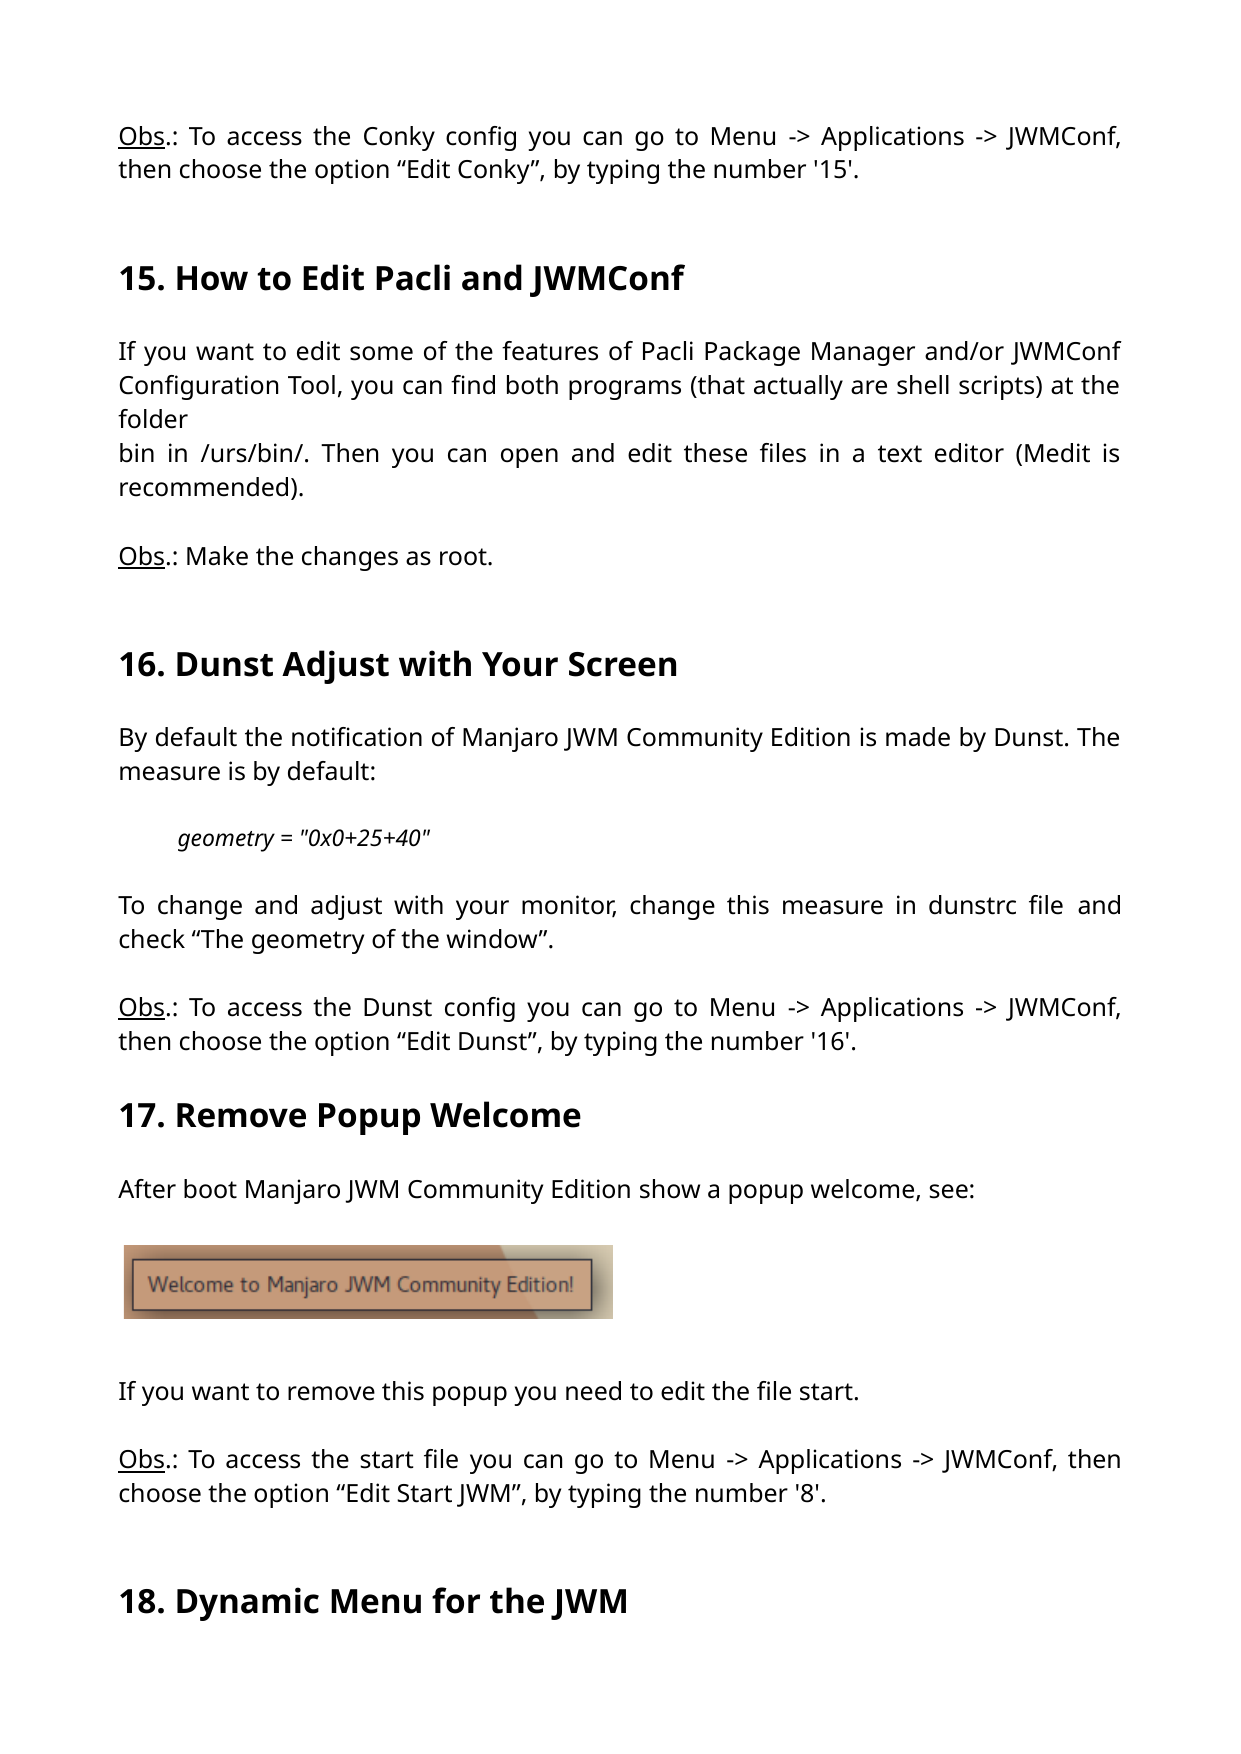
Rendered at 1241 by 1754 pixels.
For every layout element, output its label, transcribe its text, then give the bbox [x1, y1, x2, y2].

text To change and adjust with your monitor, change this measure in dunstrc file and check “The geometry of the window”. [118, 887, 1122, 956]
text Obs.: To access the start file you can go to Menu -> Applications -> JWMConf, then choose the option “Edit Start JWM”, by typing the number '8'. [118, 1442, 1122, 1510]
text Obs.: To access the Conky config you can go to Menu -> Applications -> JWMConf, then choose the option “Edit Conky”, by typing the number '15'. [118, 118, 1122, 186]
text bin in /urs/bin/. Then you can open and edit these files in a text editor (Medit is recommended). [118, 436, 1122, 504]
text If you want to edit some of the features of Pacli Package Manager and/or JWMConf Configuration Tool, you can find both programs (that actually are shell scripts) at the folder [118, 334, 1122, 436]
subtitle 15. How to Edit Pacli and JWMConf [118, 254, 1122, 300]
subtitle 18. Dynamic Menu for the JWM [118, 1578, 1122, 1624]
subtitle 16. Dunst Adjust with Your Screen [118, 640, 1122, 686]
picture [123, 1245, 613, 1319]
text By default the notification of Manjaro JWM Community Edition is made by Dunst. The measure is by default: [118, 720, 1122, 788]
text After boot Manjaro JWM Community Edition show a popup welcome, see: [118, 1171, 1122, 1205]
text Obs.: Make the changes as root. [118, 538, 1122, 572]
subtitle 17. Remove Popup Welcome [118, 1092, 1122, 1137]
table_header [118, 1239, 1122, 1340]
text geometry = "0x0+25+40" [177, 822, 1122, 853]
text If you want to remove this popup you need to edit the file start. [118, 1340, 1122, 1408]
text Obs.: To access the Dunst config you can go to Menu -> Applications -> JWMConf, then choose the option “Edit Dunst”, by typing the number '16'. [118, 989, 1122, 1058]
